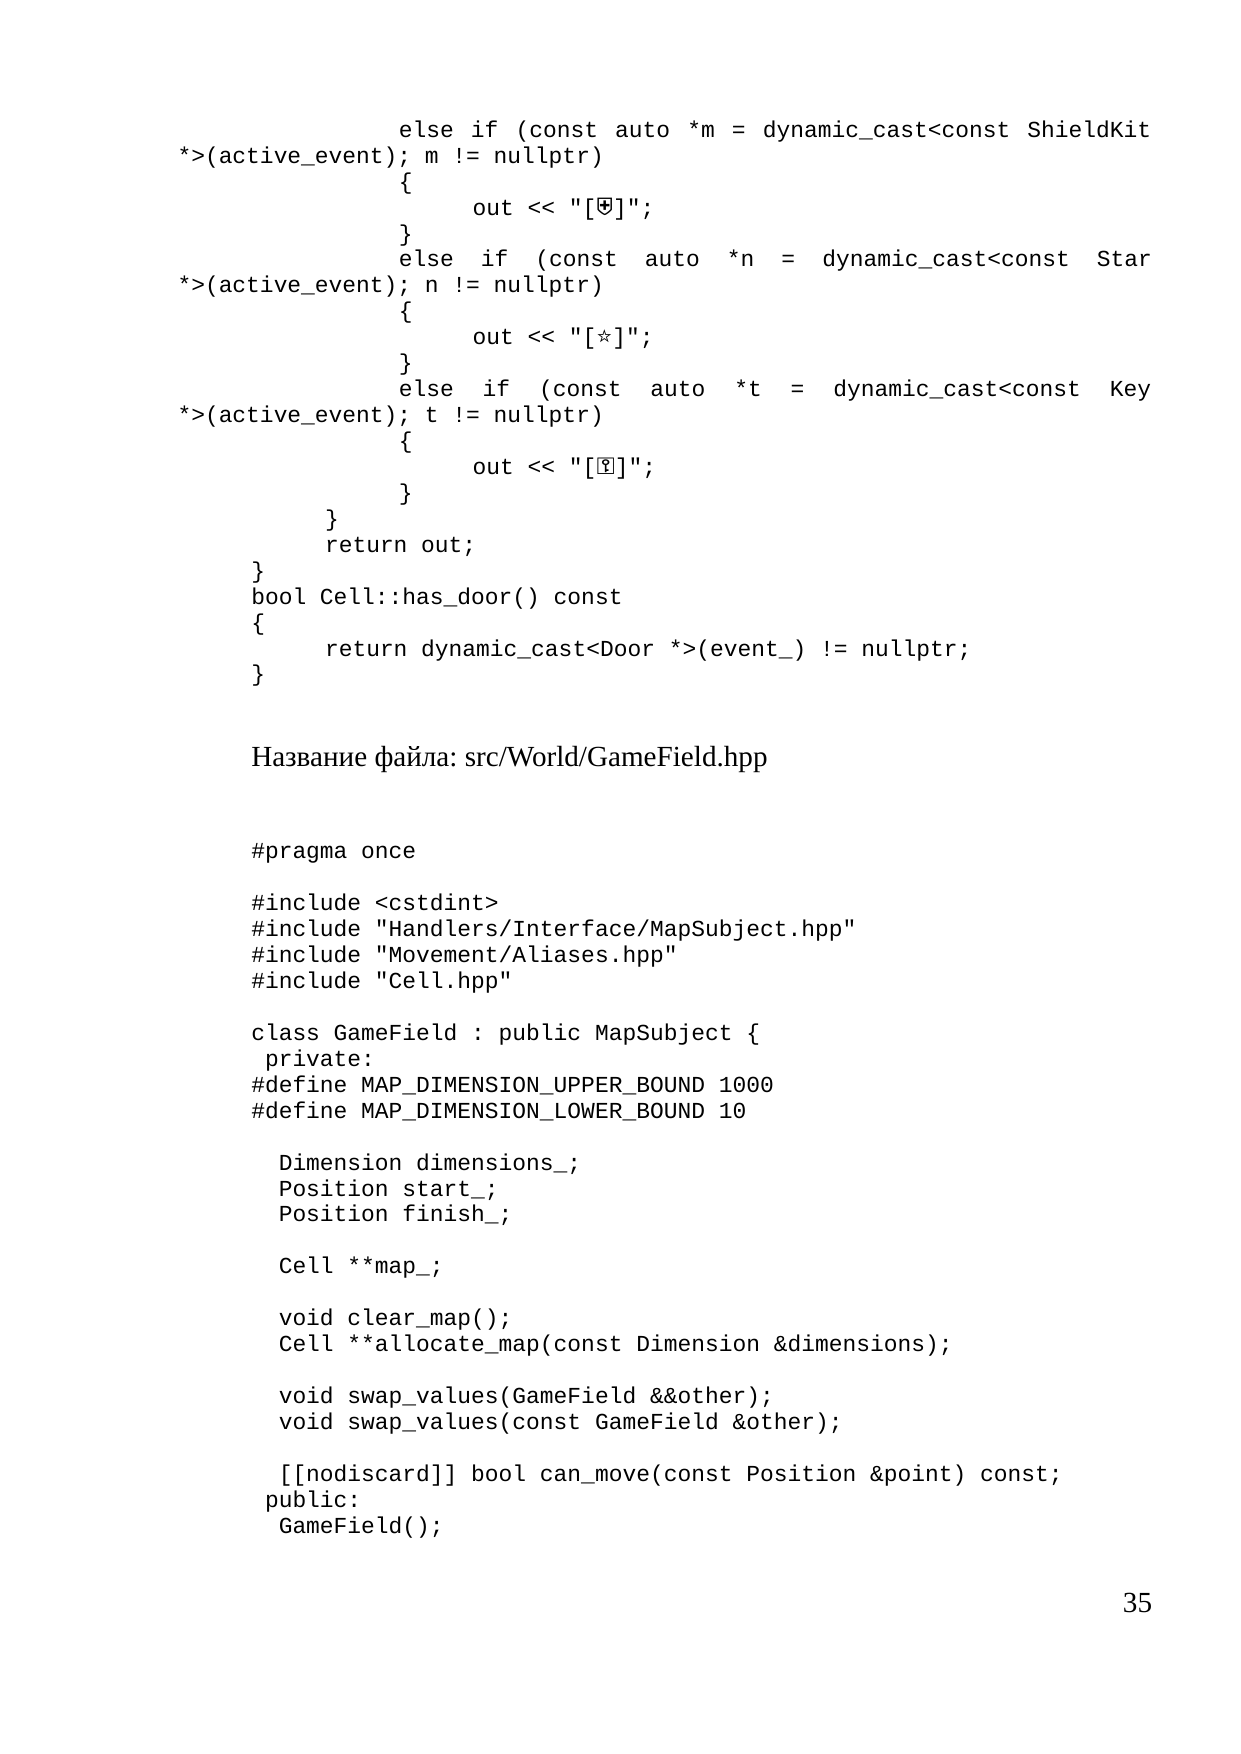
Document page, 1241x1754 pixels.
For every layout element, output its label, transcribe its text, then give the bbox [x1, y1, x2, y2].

text #include "Handlers/Interface/MapSubject.hpp" [177, 917, 1152, 943]
text { [177, 170, 1152, 196]
text #define MAP_DIMENSION_UPPER_BOUND 1000 [177, 1073, 1152, 1099]
text Cell **map_; [177, 1255, 1152, 1281]
text Cell **allocate_map(const Dimension &dimensions); [177, 1332, 1152, 1358]
text Название файла: src/World/GameField.hpp [177, 739, 1152, 773]
text { [177, 611, 1152, 637]
text class GameField : public MapSubject { [177, 1021, 1152, 1047]
text return out; [177, 533, 1152, 559]
text Position start_; [177, 1177, 1152, 1203]
text bool Cell::has_door() const [177, 585, 1152, 611]
text { [177, 300, 1152, 326]
text else if (const auto *n = dynamic_cast<const Star *>(active_event); n != nullptr) [177, 248, 1152, 300]
text return dynamic_cast<Door *>(event_) != nullptr; [177, 637, 1152, 663]
text GameField(); [177, 1514, 1152, 1540]
text out << "[⭐]"; [177, 326, 1152, 352]
text } [177, 222, 1152, 248]
text void swap_values(GameField &&other); [177, 1384, 1152, 1410]
text private: [177, 1047, 1152, 1073]
text { [177, 429, 1152, 455]
text else if (const auto *t = dynamic_cast<const Key *>(active_event); t != nullptr) [177, 377, 1152, 429]
text } [177, 352, 1152, 377]
text out << "[⛨]"; [177, 196, 1152, 222]
text } [177, 507, 1152, 533]
text Dimension dimensions_; [177, 1151, 1152, 1177]
text else if (const auto *m = dynamic_cast<const ShieldKit *>(active_event); m != nullptr) [177, 118, 1152, 170]
text Position finish_; [177, 1203, 1152, 1229]
text } [177, 481, 1152, 507]
text #include <cstdint> [177, 892, 1152, 917]
text public: [177, 1488, 1152, 1514]
text [[nodiscard]] bool can_move(const Position &point) const; [177, 1462, 1152, 1488]
text #define MAP_DIMENSION_LOWER_BOUND 10 [177, 1099, 1152, 1125]
text } [177, 663, 1152, 689]
text void clear_map(); [177, 1307, 1152, 1332]
text #include "Movement/Aliases.hpp" [177, 943, 1152, 969]
text #pragma once [177, 840, 1152, 866]
text out << "[⚿]"; [177, 455, 1152, 481]
text } [177, 559, 1152, 585]
text void swap_values(const GameField &other); [177, 1410, 1152, 1436]
text #include "Cell.hpp" [177, 969, 1152, 995]
